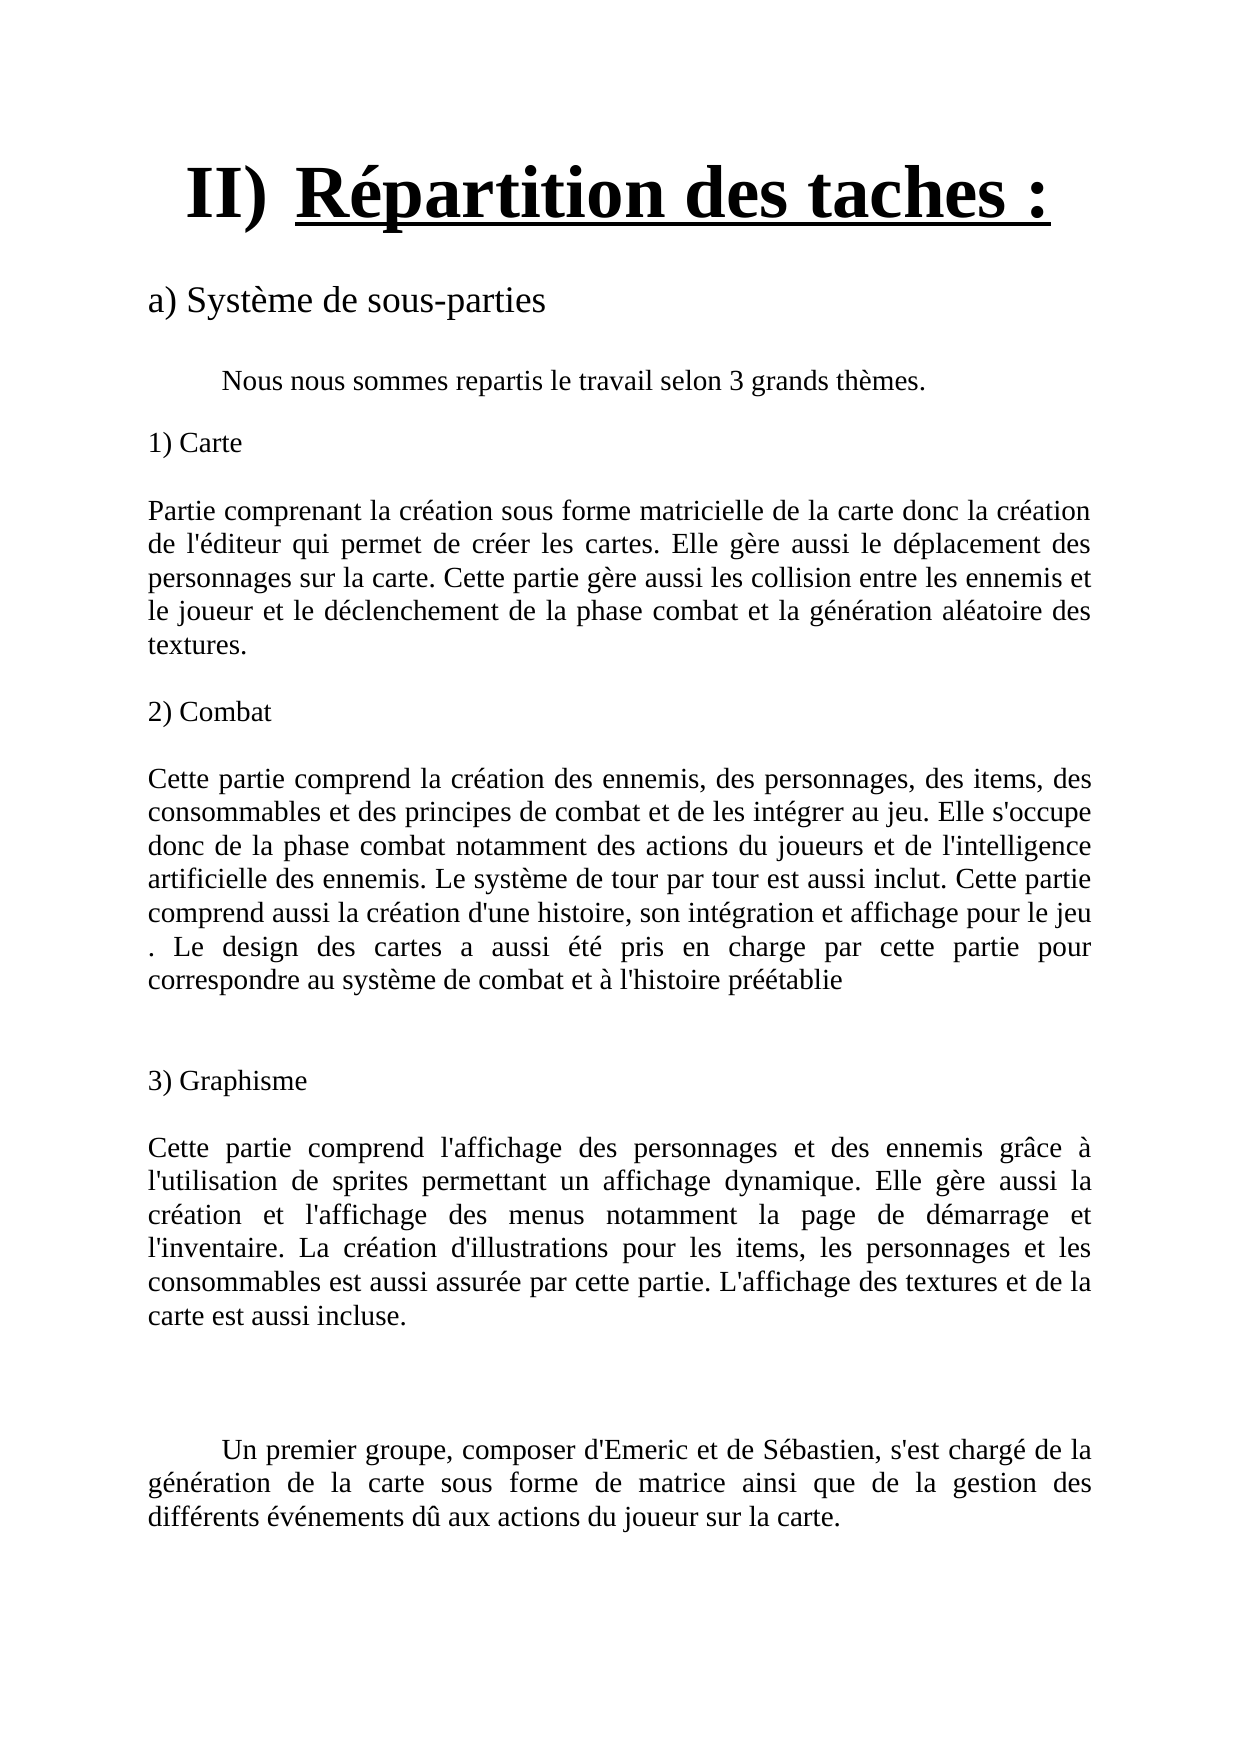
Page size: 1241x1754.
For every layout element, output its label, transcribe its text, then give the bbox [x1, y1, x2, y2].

text Cette partie comprend l'affichage des personnages et des ennemis grâce à l'utilisation de sprites permettant un affichage dynamique. Elle gère aussi la création et l'affichage des menus notamment la page de démarrage et l'inventaire. La création d'illustrations pour les items, les personnages et les consommables est aussi assurée par cette partie. L'affichage des textures et de la carte est aussi incluse. [148, 1130, 1093, 1331]
text a) Système de sous-parties [148, 277, 1093, 320]
text 2) Combat [148, 694, 1093, 727]
text Un premier groupe, composer d'Emeric et de Sébastien, s'est chargé de la génération de la carte sous forme de matrice ainsi que de la gestion des différents événements dû aux actions du joueur sur la carte. [148, 1432, 1093, 1532]
list Répartition des taches : [185, 148, 1093, 234]
text 3) Graphisme [148, 1063, 1093, 1096]
text Partie comprenant la création sous forme matricielle de la carte donc la création de l'éditeur qui permet de créer les cartes. Elle gère aussi le déplacement des personnages sur la carte. Cette partie gère aussi les collision entre les ennemis et le joueur et le déclenchement de la phase combat et la génération aléatoire des textures. [148, 493, 1093, 660]
text 1) Carte [148, 426, 1093, 459]
text Cette partie comprend la création des ennemis, des personnages, des items, des consommables et des principes de combat et de les intégrer au jeu. Elle s'occupe donc de la phase combat notamment des actions du joueurs et de l'intelligence artificielle des ennemis. Le système de tour par tour est aussi inclut. Cette partie comprend aussi la création d'une histoire, son intégration et affichage pour le jeu . Le design des cartes a aussi été pris en charge par cette partie pour correspondre au système de combat et à l'histoire préétablie [148, 761, 1093, 996]
text Nous nous sommes repartis le travail selon 3 grands thèmes. [148, 363, 1093, 397]
